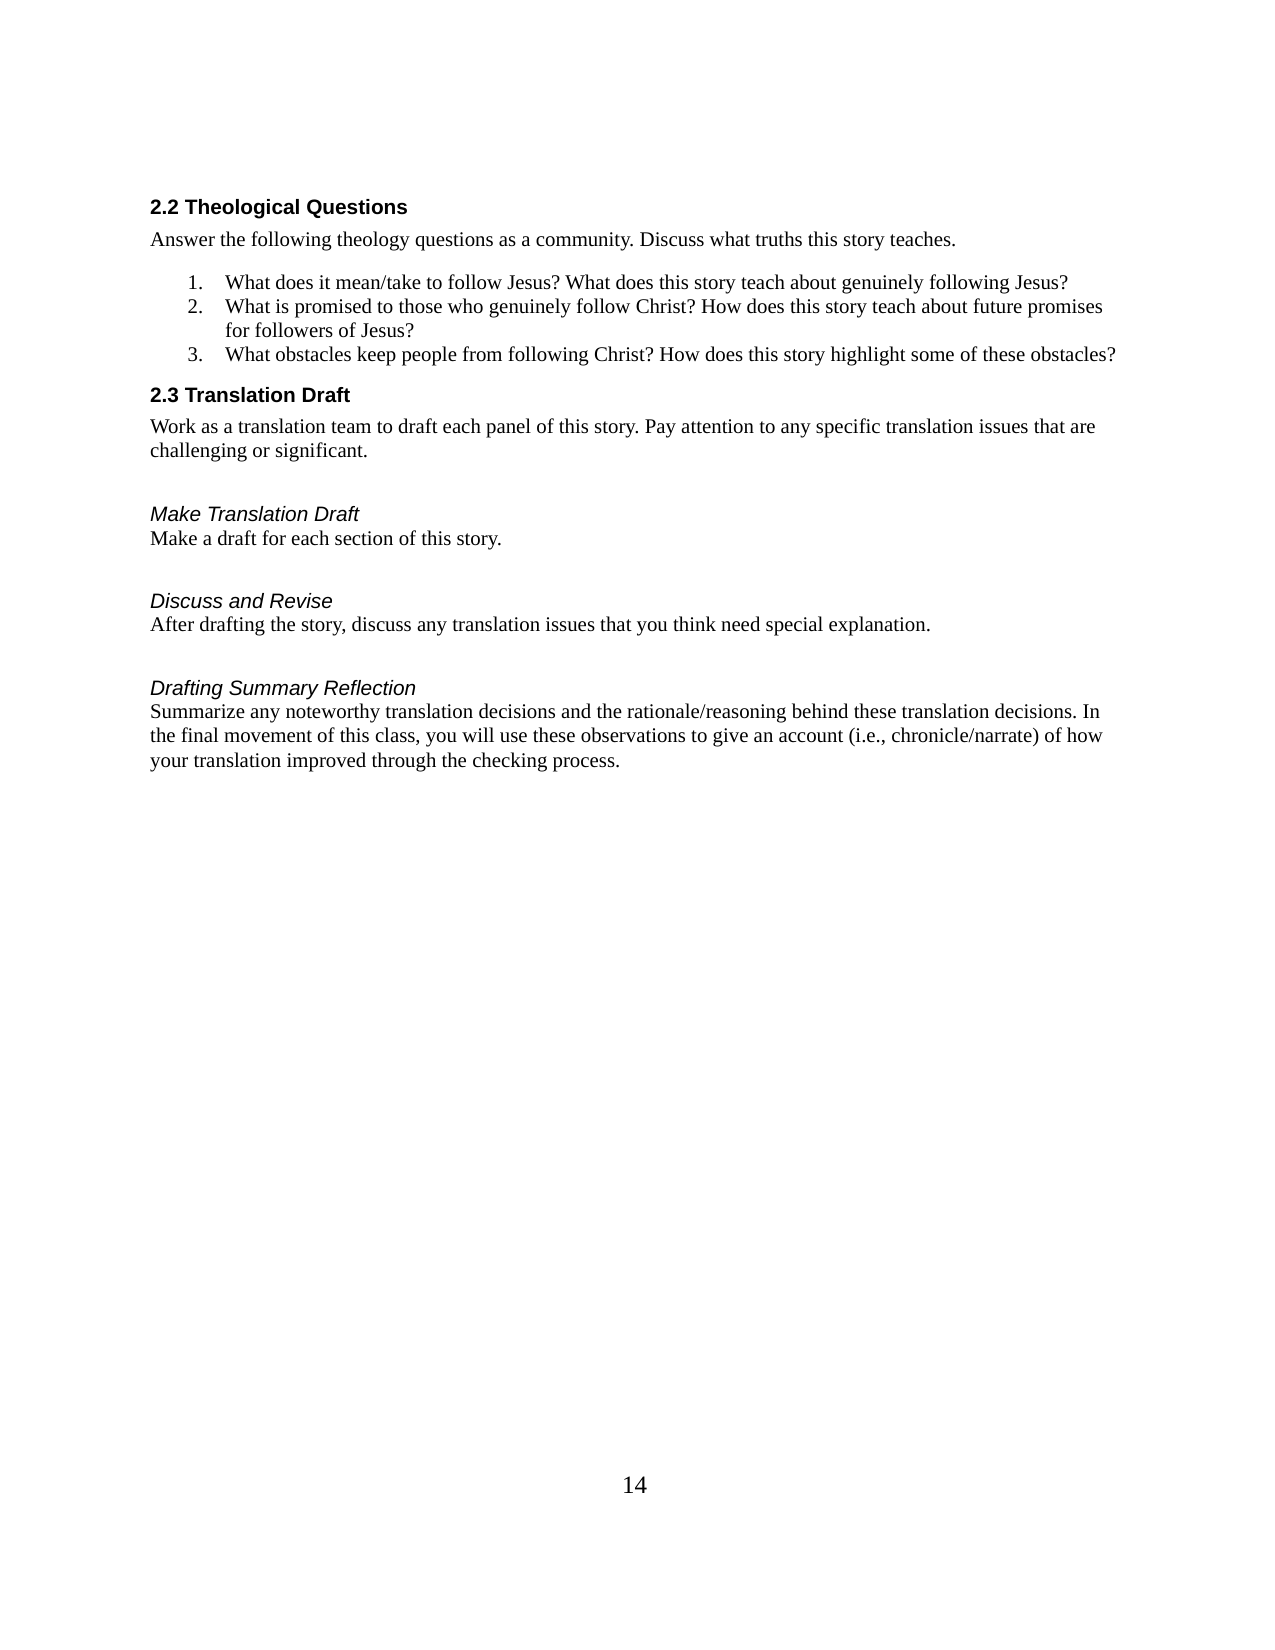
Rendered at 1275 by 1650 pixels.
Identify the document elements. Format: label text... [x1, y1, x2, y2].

subtitle 2.2 Theological Questions [150, 195, 1125, 219]
subtitle Discuss and Revise [150, 588, 1125, 612]
list What obstacles keep people from following Christ? How does this story highlight some of these obstacles? [187, 342, 1125, 366]
text After drafting the story, discuss any translation issues that you think need special explanation. [150, 612, 1125, 636]
list What is promised to those who genuinely follow Christ? How does this story teach about future promises for followers of Jesus? [187, 294, 1125, 342]
text Summarize any noteworthy translation decisions and the rationale/reasoning behind these translation decisions. In the final movement of this class, you will use these observations to give an account (i.e., chronicle/narrate) of how your translation improved through the checking process. [150, 699, 1125, 772]
subtitle Make Translation Draft [150, 501, 1125, 525]
text Answer the following theology questions as a community. Discuss what truths this story teaches. [150, 227, 1125, 251]
subtitle Drafting Summary Reflection [150, 675, 1125, 699]
text Work as a translation team to draft each panel of this story. Pay attention to any specific translation issues that are challenging or significant. [150, 414, 1125, 462]
subtitle 2.3 Translation Draft [150, 383, 1125, 407]
list What does it mean/take to follow Jesus? What does this story teach about genuinely following Jesus? [187, 270, 1125, 294]
text Make a draft for each section of this story. [150, 525, 1125, 549]
